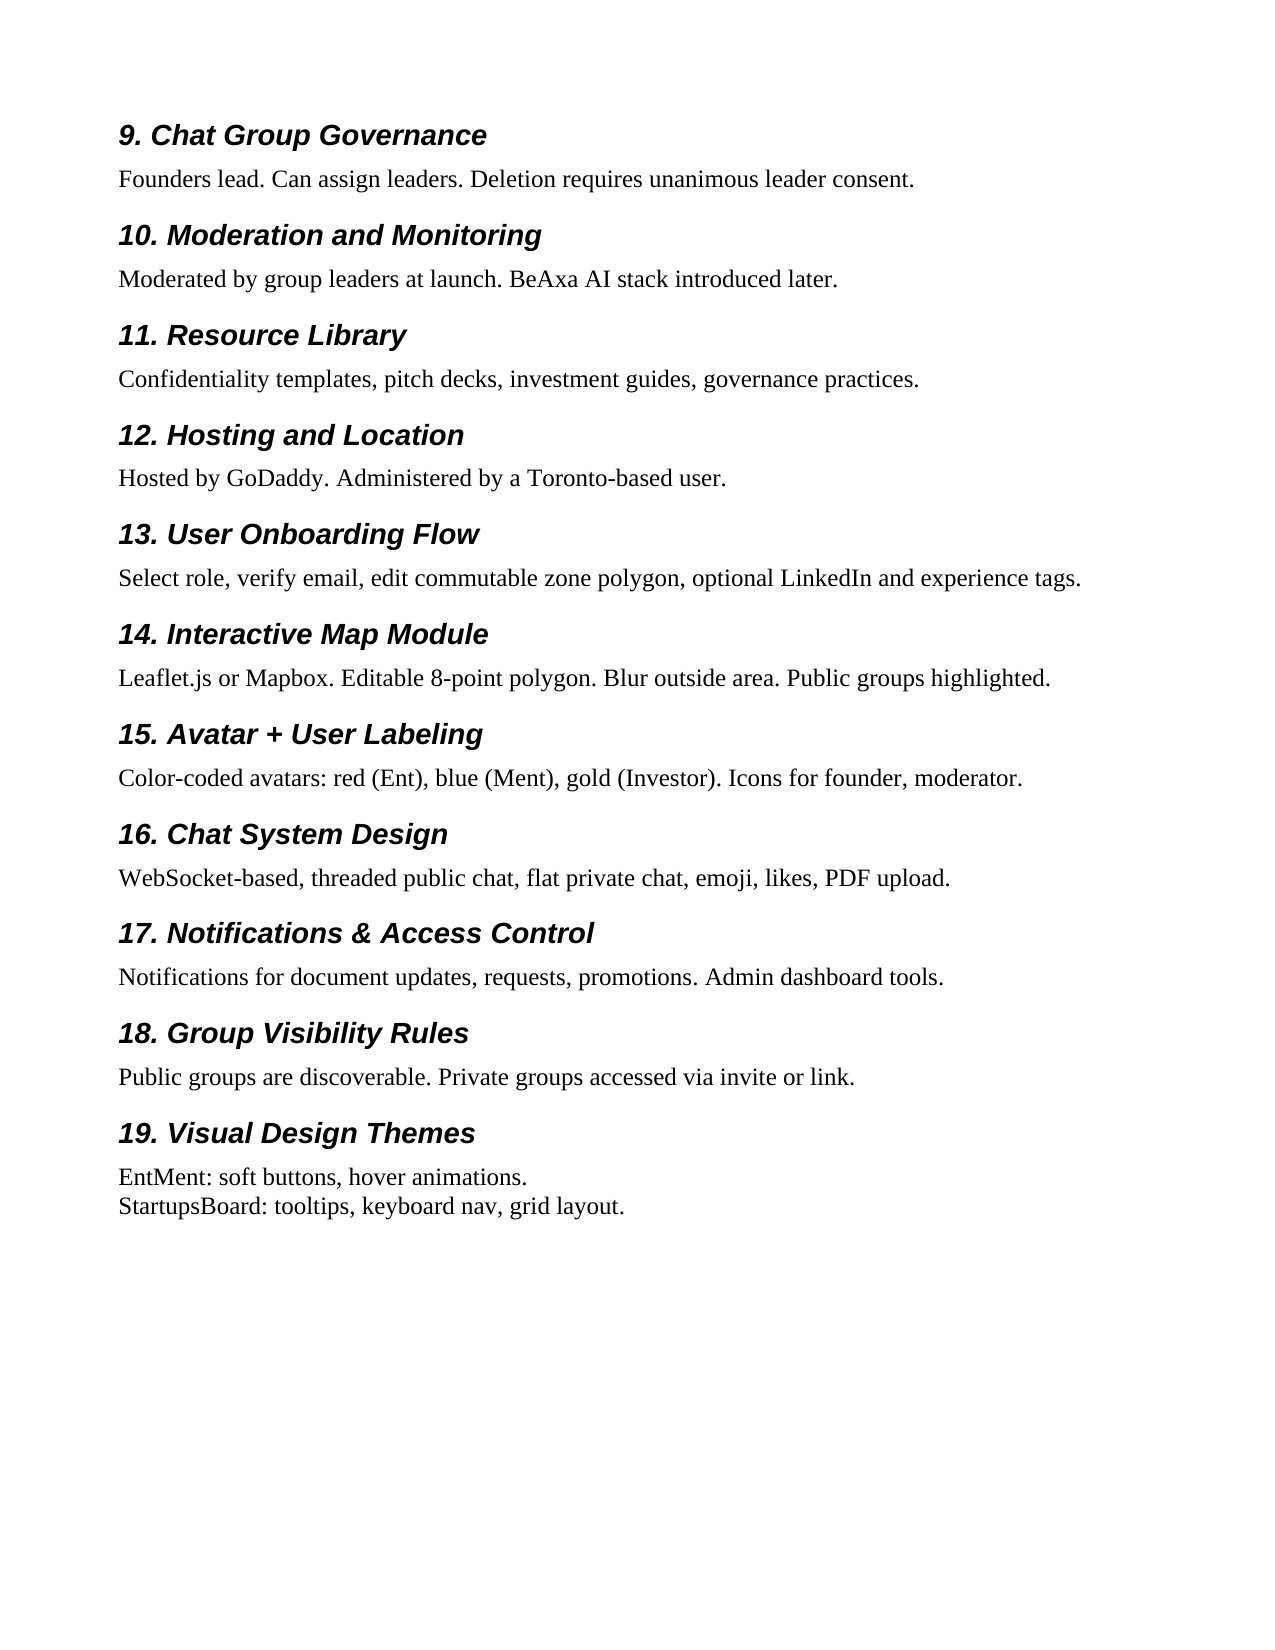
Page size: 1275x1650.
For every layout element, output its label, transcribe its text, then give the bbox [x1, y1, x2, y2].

text WebSocket-based, threaded public chat, flat private chat, emoji, likes, PDF upload. [118, 863, 1157, 891]
text Notifications for document updates, requests, promotions. Admin dashboard tools. [118, 962, 1157, 991]
subtitle 15. Avatar + User Labeling [118, 717, 1157, 750]
subtitle 11. Resource Library [118, 318, 1157, 351]
subtitle 19. Visual Design Themes [118, 1116, 1157, 1149]
subtitle 12. Hosting and Location [118, 417, 1157, 451]
text EntMent: soft buttons, hover animations. [118, 1162, 1157, 1191]
text StartupsBoard: tooltips, keyboard nav, grid layout. [118, 1191, 1157, 1219]
subtitle 10. Moderation and Monitoring [118, 218, 1157, 251]
subtitle 9. Chat Group Governance [118, 118, 1157, 152]
subtitle 13. User Onboarding Flow [118, 517, 1157, 551]
text Confidentiality templates, pitch decks, investment guides, governance practices. [118, 364, 1157, 392]
text Hosted by GoDaddy. Administered by a Toronto-based user. [118, 463, 1157, 492]
text Leaflet.js or Mapbox. Editable 8-point polygon. Blur outside area. Public groups highlighted. [118, 663, 1157, 692]
subtitle 14. Interactive Map Module [118, 617, 1157, 651]
text Founders lead. Can assign leaders. Deletion requires unanimous leader consent. [118, 164, 1157, 193]
text Color-coded avatars: red (Ent), blue (Ment), gold (Investor). Icons for founder, moderator. [118, 763, 1157, 792]
text Moderated by group leaders at launch. BeAxa AI stack introduced later. [118, 264, 1157, 293]
subtitle 18. Group Visibility Rules [118, 1016, 1157, 1050]
subtitle 17. Notifications & Access Control [118, 916, 1157, 950]
subtitle 16. Chat System Design [118, 817, 1157, 850]
text Select role, verify email, edit commutable zone polygon, optional LinkedIn and experience tags. [118, 563, 1157, 592]
text Public groups are discoverable. Private groups accessed via invite or link. [118, 1062, 1157, 1091]
